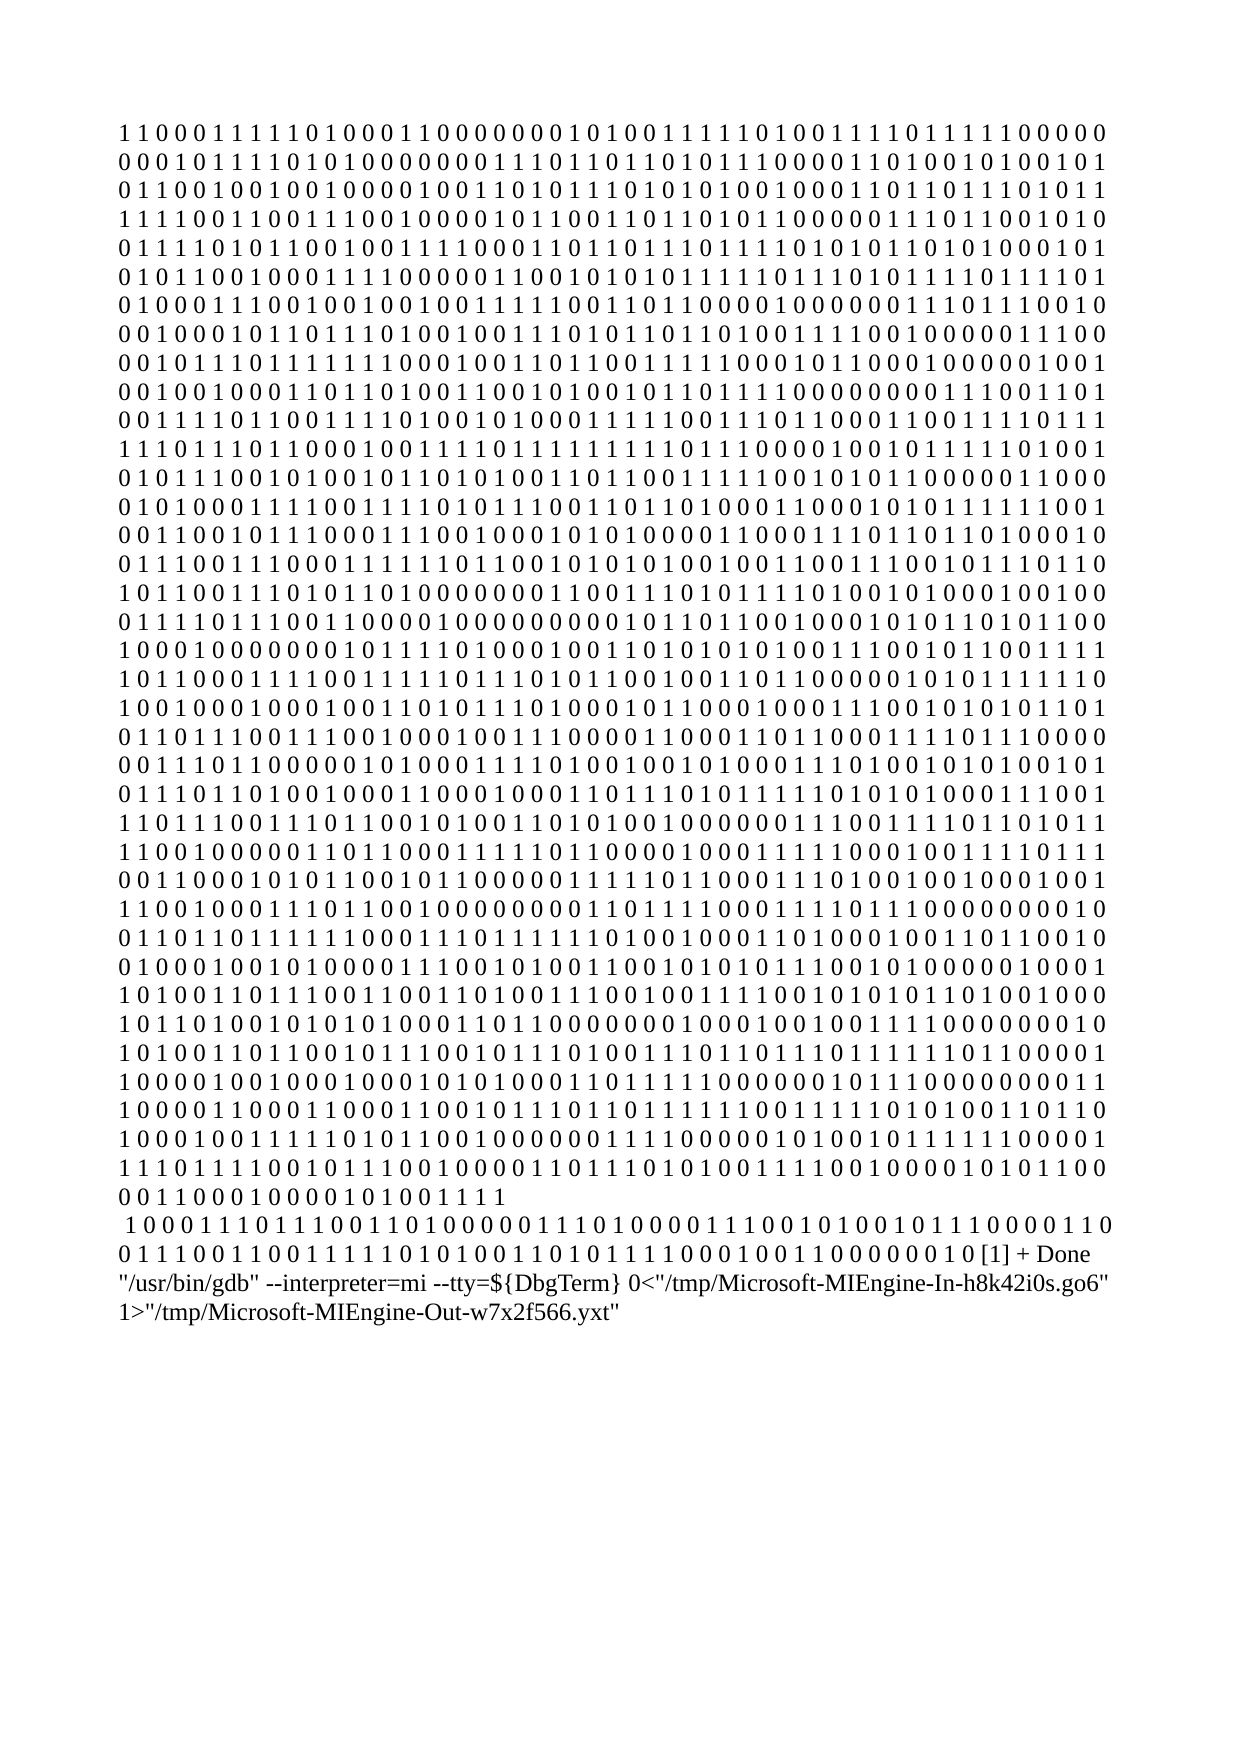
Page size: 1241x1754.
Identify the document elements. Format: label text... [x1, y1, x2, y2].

text 1 0 0 0 1 1 1 0 1 1 1 0 0 1 1 0 1 0 0 0 0 0 1 1 1 0 1 0 0 0 0 1 1 1 0 0 1 0 1 0 0 1 0 1 1 1 0 0 0 0 1 1 0 0 1 1 1 0 0 1 1 0 0 1 1 1 1 1 0 1 0 1 0 0 1 1 0 1 0 1 1 1 1 0 0 0 1 0 0 1 1 0 0 0 0 0 0 1 0 [1] + Done "/usr/bin/gdb" --interpreter=mi --tty=${DbgTerm} 0<"/tmp/Microsoft-MIEngine-In-h8k42i0s.go6" 1>"/tmp/Microsoft-MIEngine-Out-w7x2f566.yxt" [118, 1211, 1122, 1326]
text 1 1 0 0 0 1 1 1 1 1 0 1 0 0 0 1 1 0 0 0 0 0 0 0 1 0 1 0 0 1 1 1 1 1 0 1 0 0 1 1 1 1 0 1 1 1 1 1 0 0 0 0 0 0 0 0 1 0 1 1 1 1 0 1 0 1 0 0 0 0 0 0 0 1 1 1 0 1 1 0 1 1 0 1 0 1 1 1 0 0 0 0 1 1 0 1 0 0 1 0 1 0 0 1 0 1 0 1 1 0 0 1 0 0 1 0 0 1 0 0 0 0 1 0 0 1 1 0 1 0 1 1 1 0 1 0 1 0 1 0 0 1 0 0 0 1 1 0 1 1 0 1 1 1 0 1 0 1 1 1 1 1 1 0 0 1 1 0 0 1 1 1 0 0 1 0 0 0 0 1 0 1 1 0 0 1 1 0 1 1 0 1 0 1 1 0 0 0 0 0 1 1 1 0 1 1 0 0 1 0 1 0 0 1 1 1 1 0 1 0 1 1 0 0 1 0 0 1 1 1 1 0 0 0 1 1 0 1 1 0 1 1 1 0 1 1 1 1 0 1 0 1 0 1 1 0 1 0 1 0 0 0 1 0 1 0 1 0 1 1 0 0 1 0 0 0 1 1 1 1 0 0 0 0 0 1 1 0 0 1 0 1 0 1 0 1 1 1 1 1 0 1 1 1 0 1 0 1 1 1 1 0 1 1 1 1 0 1 0 1 0 0 0 1 1 1 0 0 1 0 0 1 0 0 1 0 0 1 1 1 1 1 0 0 1 1 0 1 1 0 0 0 0 1 0 0 0 0 0 0 1 1 1 0 1 1 1 0 0 1 0 0 0 1 0 0 0 1 0 1 1 0 1 1 1 0 1 0 0 1 0 0 1 1 1 0 1 0 1 1 0 1 1 0 1 0 0 1 1 1 1 0 0 1 0 0 0 0 0 1 1 1 0 0 0 0 1 0 1 1 1 0 1 1 1 1 1 1 1 0 0 0 1 0 0 1 1 0 1 1 0 0 1 1 1 1 1 0 0 0 1 0 1 1 0 0 0 1 0 0 0 0 0 1 0 0 1 0 0 1 0 0 1 0 0 0 1 1 0 1 1 0 1 0 0 1 1 0 0 1 0 1 0 0 1 0 1 1 0 1 1 1 1 0 0 0 0 0 0 0 0 1 1 1 0 0 1 1 0 1 0 0 1 1 1 1 0 1 1 0 0 1 1 1 1 0 1 0 0 1 0 1 0 0 0 1 1 1 1 1 0 0 1 1 1 0 1 1 0 0 0 1 1 0 0 1 1 1 1 0 1 1 1 1 1 1 0 1 1 1 0 1 1 0 0 0 1 0 0 1 1 1 1 0 1 1 1 1 1 1 1 1 1 0 1 1 1 0 0 0 0 1 0 0 1 0 1 1 1 1 1 0 1 0 0 1 0 1 0 1 1 1 0 0 1 0 1 0 0 1 0 1 1 0 1 0 1 0 0 1 1 0 1 1 0 0 1 1 1 1 1 0 0 1 0 1 0 1 1 0 0 0 0 0 1 1 0 0 0 0 1 0 1 0 0 0 1 1 1 1 0 0 1 1 1 1 0 1 0 1 1 1 0 0 1 1 0 1 1 0 1 0 0 0 1 1 0 0 0 1 0 1 0 1 1 1 1 1 1 0 0 1 0 0 1 1 0 0 1 0 1 1 1 0 0 0 1 1 1 0 0 1 0 0 0 1 0 1 0 1 0 0 0 0 1 1 0 0 0 1 1 1 0 1 1 0 1 1 0 1 0 0 0 1 0 0 1 1 1 0 0 1 1 1 0 0 0 1 1 1 1 1 1 0 1 1 0 0 1 0 1 0 1 0 1 0 0 1 0 0 1 1 0 0 1 1 1 0 0 1 0 1 1 1 0 1 1 0 1 0 1 1 0 0 1 1 1 0 1 0 1 1 0 1 0 0 0 0 0 0 0 1 1 0 0 1 1 1 0 1 0 1 1 1 1 0 1 0 0 1 0 1 0 0 0 1 0 0 1 0 0 0 1 1 1 1 0 1 1 1 0 0 1 1 0 0 0 0 1 0 0 0 0 0 0 0 0 0 1 0 1 1 0 1 1 0 0 1 0 0 0 1 0 1 0 1 1 0 1 0 1 1 0 0 1 0 0 0 1 0 0 0 0 0 0 0 1 0 1 1 1 1 0 1 0 0 0 1 0 0 1 1 0 1 0 1 0 1 0 1 0 0 1 1 1 0 0 1 0 1 1 0 0 1 1 1 1 1 0 1 1 0 0 0 1 1 1 1 0 0 1 1 1 1 1 0 1 1 1 0 1 0 1 1 0 0 1 0 0 1 1 0 1 1 0 0 0 0 0 1 0 1 0 1 1 1 1 1 1 0 1 0 0 1 0 0 0 1 0 0 0 1 0 0 1 1 0 1 0 1 1 1 0 1 0 0 0 1 0 1 1 0 0 0 1 0 0 0 1 1 1 0 0 1 0 1 0 1 0 1 1 0 1 0 1 1 0 1 1 1 0 0 1 1 1 0 0 1 0 0 0 1 0 0 1 1 1 0 0 0 0 1 1 0 0 0 1 1 0 1 1 0 0 0 1 1 1 1 0 1 1 1 0 0 0 0 0 0 1 1 1 0 1 1 0 0 0 0 0 1 0 1 0 0 0 1 1 1 1 0 1 0 0 1 0 0 1 0 1 0 0 0 1 1 1 0 1 0 0 1 0 1 0 1 0 0 1 0 1 0 1 1 1 0 1 1 0 1 0 0 1 0 0 0 1 1 0 0 0 1 0 0 0 1 1 0 1 1 1 0 1 0 1 1 1 1 1 0 1 0 1 0 1 0 0 0 1 1 1 0 0 1 1 1 0 1 1 1 0 0 1 1 1 0 1 1 0 0 1 0 1 0 0 1 1 0 1 0 1 0 0 1 0 0 0 0 0 0 1 1 1 0 0 1 1 1 1 0 1 1 0 1 0 1 1 1 1 0 0 1 0 0 0 0 0 1 1 0 1 1 0 0 0 1 1 1 1 1 0 1 1 0 0 0 0 1 0 0 0 1 1 1 1 1 0 0 0 1 0 0 1 1 1 1 0 1 1 1 0 0 1 1 0 0 0 1 0 1 0 1 1 0 0 1 0 1 1 0 0 0 0 0 1 1 1 1 1 0 1 1 0 0 0 1 1 1 0 1 0 0 1 0 0 1 0 0 0 1 0 0 1 1 1 0 0 1 0 0 0 1 1 1 0 1 1 0 0 1 0 0 0 0 0 0 0 0 1 1 0 1 1 1 1 0 0 0 1 1 1 1 0 1 1 1 0 0 0 0 0 0 0 0 1 0 0 1 1 0 1 1 0 1 1 1 1 1 1 0 0 0 1 1 1 0 1 1 1 1 1 1 0 1 0 0 1 0 0 0 1 1 0 1 0 0 0 1 0 0 1 1 0 1 1 0 0 1 0 0 1 0 0 0 1 0 0 1 0 1 0 0 0 0 1 1 1 0 0 1 0 1 0 0 1 1 0 0 1 0 1 0 1 0 1 1 1 0 0 1 0 1 0 0 0 0 0 1 0 0 0 1 1 0 1 0 0 1 1 0 1 1 1 0 0 1 1 0 0 1 1 0 1 0 0 1 1 1 0 0 1 0 0 1 1 1 1 0 0 1 0 1 0 1 0 1 1 0 1 0 0 1 0 0 0 1 0 1 1 0 1 0 0 1 0 1 0 1 0 1 0 0 0 1 1 0 1 1 0 0 0 0 0 0 0 1 0 0 0 1 0 0 1 0 0 1 1 1 1 0 0 0 0 0 0 0 1 0 1 0 1 0 0 1 1 0 1 1 0 0 1 0 1 1 1 0 0 1 0 1 1 1 0 1 0 0 1 1 1 0 1 1 0 1 1 1 0 1 1 1 1 1 1 0 1 1 0 0 0 0 1 1 0 0 0 0 1 0 0 1 0 0 0 1 0 0 0 1 0 1 0 1 0 0 0 1 1 0 1 1 1 1 1 0 0 0 0 0 0 1 0 1 1 1 0 0 0 0 0 0 0 0 1 1 1 0 0 0 0 1 1 0 0 0 1 1 0 0 0 1 1 0 0 1 0 1 1 1 0 1 1 0 1 1 1 1 1 1 0 0 1 1 1 1 1 0 1 0 1 0 0 1 1 0 1 1 0 1 0 0 0 1 0 0 1 1 1 1 1 0 1 0 1 1 0 0 1 0 0 0 0 0 0 1 1 1 1 0 0 0 0 0 1 0 1 0 0 1 0 1 1 1 1 1 1 0 0 0 0 1 1 1 1 0 1 1 1 1 0 0 1 0 1 1 1 0 0 1 0 0 0 0 1 1 0 1 1 1 0 1 0 1 0 0 1 1 1 1 0 0 1 0 0 0 0 1 0 1 0 1 1 0 0 0 0 1 1 0 0 0 1 0 0 0 0 1 0 1 0 0 1 1 1 1 [118, 118, 1122, 1211]
